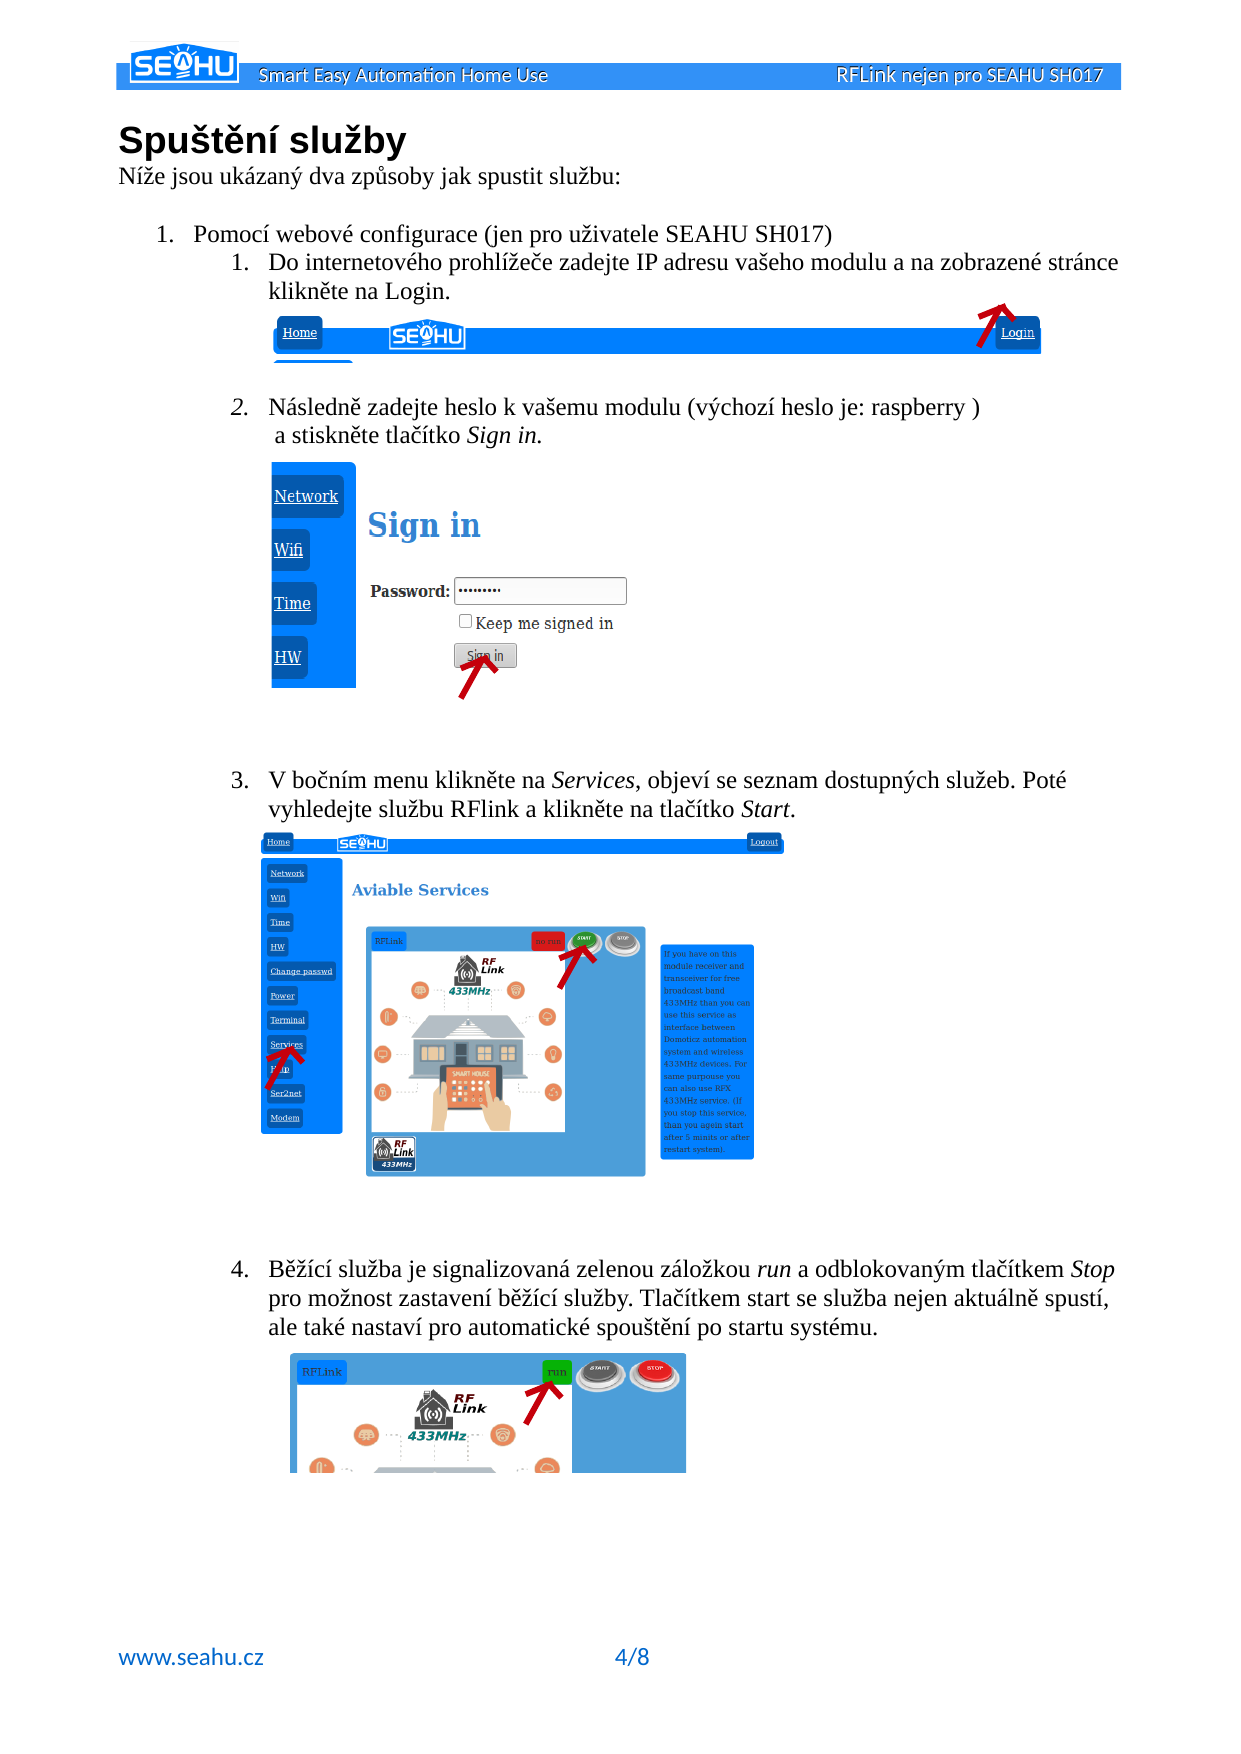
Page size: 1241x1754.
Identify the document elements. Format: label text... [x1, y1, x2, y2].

list Následně zadejte heslo k vašemu modulu (výchozí heslo je: raspberry ) a stiskněte tlačítko Sign in. [231, 392, 1122, 765]
picture [288, 1353, 687, 1473]
list Pomocí webové configurace (jen pro uživatele SEAHU SH017) [156, 219, 1122, 247]
list V bočním menu klikněte na Services, objeví se seznam dostupných služeb. Poté vyhledejte službu RFlink a klikněte na tlačítko Start. [231, 765, 1122, 1254]
picture [273, 308, 1042, 363]
list Běžící služba je signalizovaná zelenou záložkou run a odblokovaným tlačítkem Stop pro možnost zastavení běžící služby. Tlačítkem start se služba nejen aktuálně spustí, ale také nastaví pro automatické spouštění po startu systému. [231, 1254, 1122, 1570]
picture [271, 461, 659, 688]
picture [129, 41, 239, 83]
list Do internetového prohlížeče zadejte IP adresu vašeho modulu a na zobrazené stránce klikněte na Login. [231, 247, 1122, 392]
picture [258, 830, 786, 1182]
text Níže jsou ukázaný dva způsoby jak spustit službu: [118, 161, 1122, 190]
text Spuštění služby [118, 118, 1122, 161]
